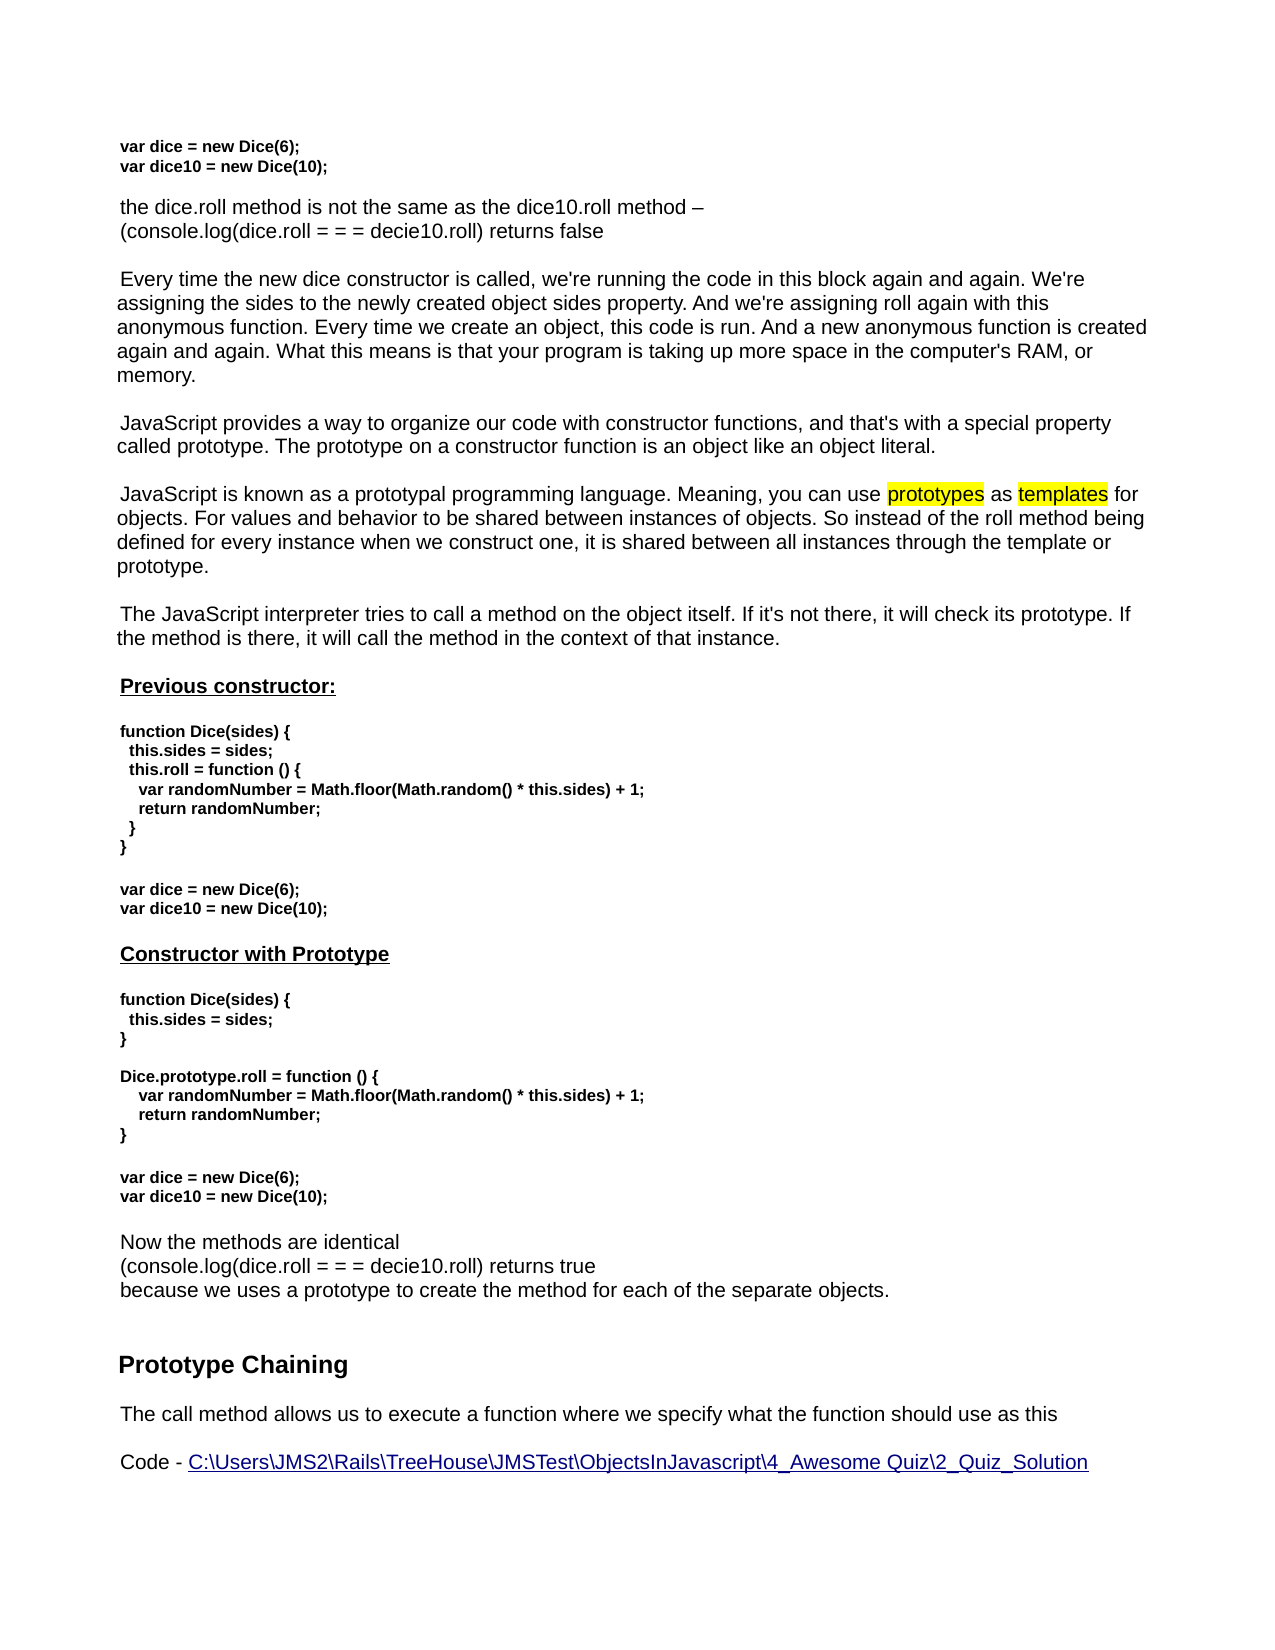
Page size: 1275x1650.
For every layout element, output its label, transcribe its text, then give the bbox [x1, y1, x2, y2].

text } [117, 1028, 1157, 1048]
text The JavaScript interpreter tries to call a method on the object itself. If it's not there, it will check its prototype. If the method is there, it will call the method in the context of that instance. [117, 602, 1157, 650]
text } [117, 1124, 1157, 1143]
text function Dice(sides) { [117, 722, 1157, 741]
text return randomNumber; [117, 1105, 1157, 1124]
text var dice = new Dice(6); [117, 137, 1157, 156]
text JavaScript provides a way to organize our code with constructor functions, and that's with a special property called prototype. The prototype on a constructor function is an object like an object literal. [117, 410, 1157, 458]
text var dice = new Dice(6); [117, 1167, 1157, 1187]
text function Dice(sides) { [117, 990, 1157, 1009]
text Constructor with Prototype [117, 942, 1157, 966]
text Every time the new dice constructor is called, we're running the code in this block again and again. We're assigning the sides to the newly created object sides property. And we're assigning roll again with this anonymous function. Every time we create an object, this code is run. And a new anonymous function is created again and again. What this means is that your program is taking up more space in the computer's RAM, or memory. [117, 267, 1157, 386]
text var randomNumber = Math.floor(Math.random() * this.sides) + 1; [117, 779, 1157, 798]
subtitle Prototype Chaining [118, 1349, 1157, 1378]
text this.roll = function () { [117, 760, 1157, 779]
text var dice = new Dice(6); [117, 880, 1157, 899]
text because we uses a prototype to create the method for each of the separate objects. [117, 1278, 1157, 1302]
text Now the methods are identical [117, 1230, 1157, 1254]
text var randomNumber = Math.floor(Math.random() * this.sides) + 1; [117, 1086, 1157, 1105]
text var dice10 = new Dice(10); [117, 1187, 1157, 1206]
text this.sides = sides; [117, 741, 1157, 760]
text The call method allows us to execute a function where we specify what the function should use as this [117, 1402, 1157, 1426]
text return randomNumber; [117, 798, 1157, 818]
text var dice10 = new Dice(10); [117, 156, 1157, 176]
text } [117, 818, 1157, 837]
text } [117, 837, 1157, 856]
text JavaScript is known as a prototypal programming language. Meaning, you can use prototypes as templates for objects. For values and behavior to be shared between instances of objects. So instead of the roll method being defined for every instance when we construct one, it is shared between all instances through the template or prototype. [117, 482, 1157, 578]
text Code - C:\Users\JMS2\Rails\TreeHouse\JMSTest\ObjectsInJavascript\4_Awesome Quiz\2_Quiz_Solution [117, 1450, 1157, 1474]
text this.sides = sides; [117, 1009, 1157, 1028]
text the dice.roll method is not the same as the dice10.roll method – [117, 195, 1157, 219]
text Previous constructor: [117, 674, 1157, 698]
text (console.log(dice.roll = = = decie10.roll) returns true [117, 1254, 1157, 1278]
text (console.log(dice.roll = = = decie10.roll) returns false [117, 219, 1157, 243]
text Dice.prototype.roll = function () { [117, 1067, 1157, 1086]
text var dice10 = new Dice(10); [117, 899, 1157, 918]
